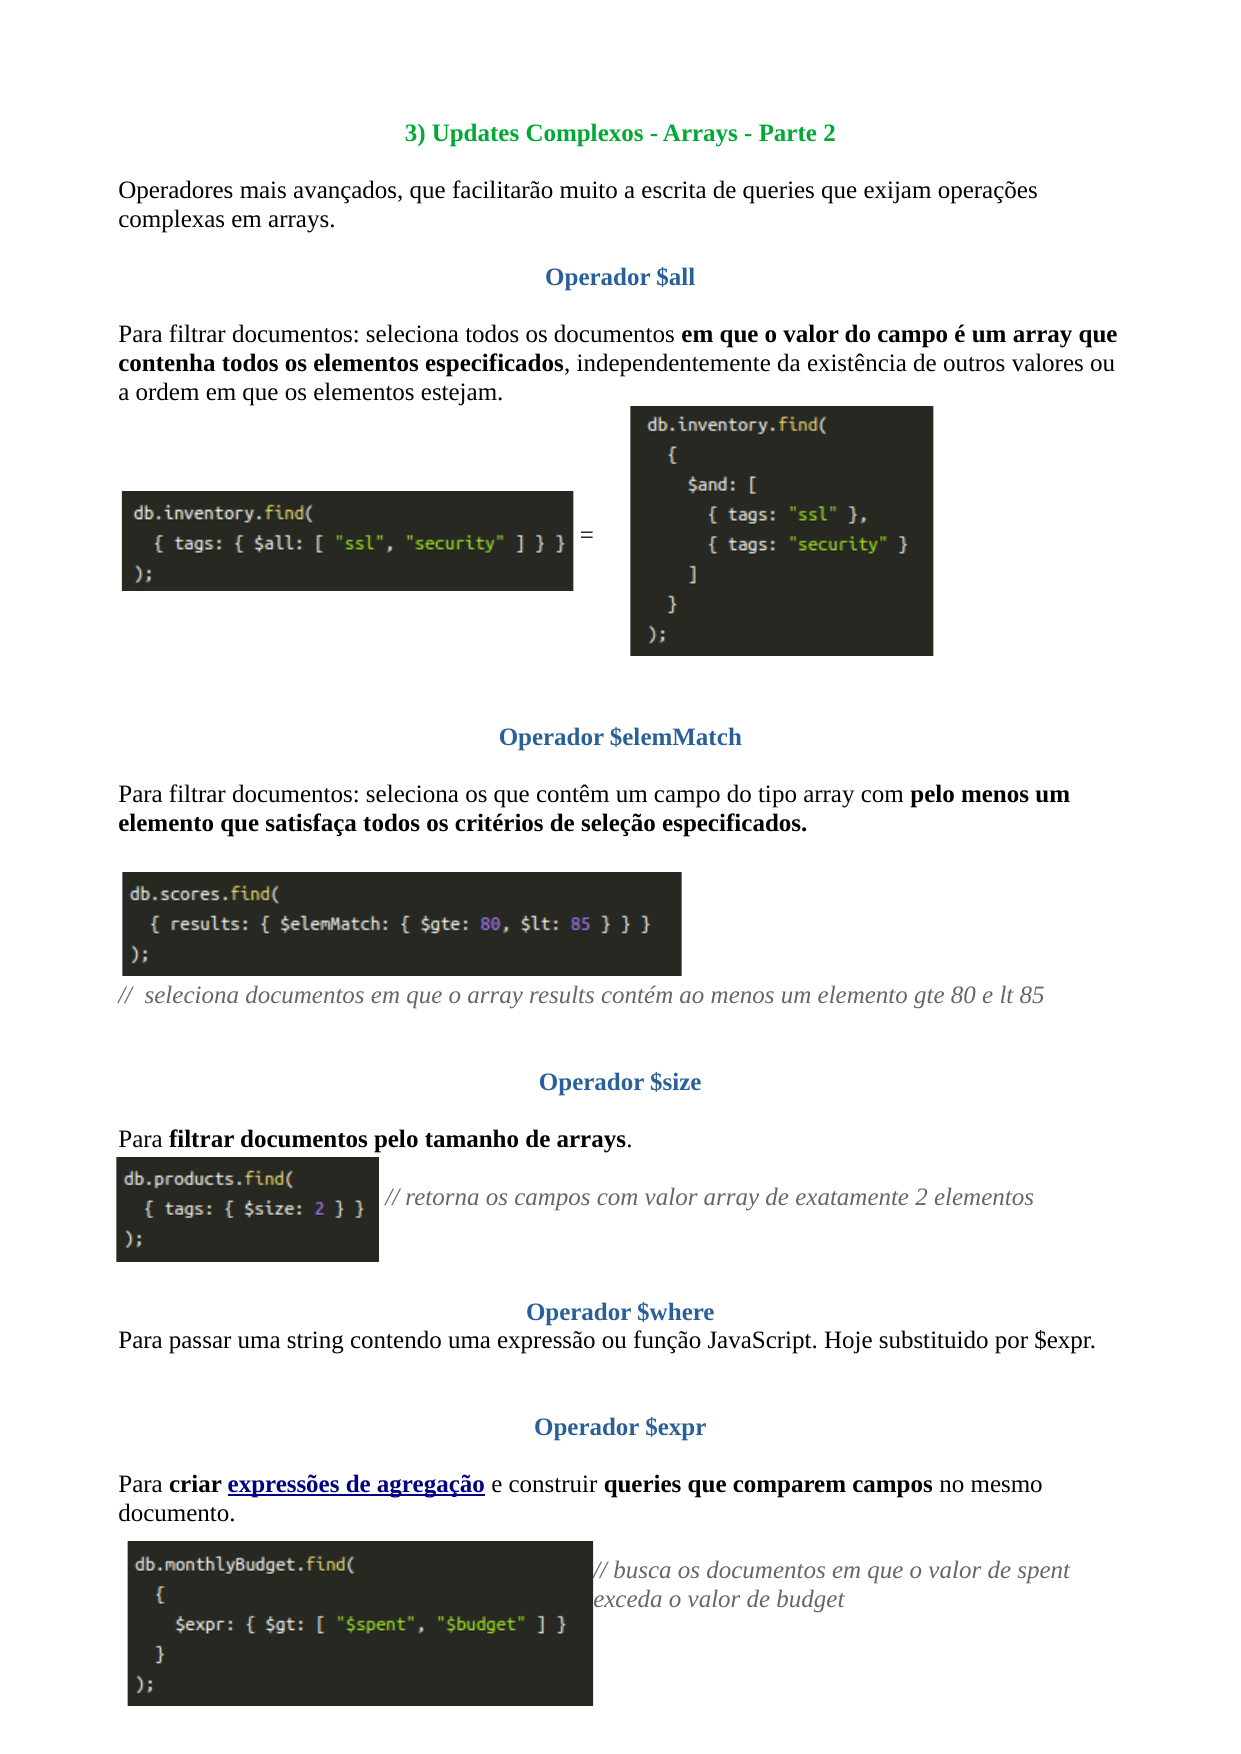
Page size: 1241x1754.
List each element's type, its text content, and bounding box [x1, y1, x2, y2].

text = [574, 521, 630, 549]
text [934, 521, 1122, 549]
text // seleciona documentos em que o array results contém ao menos um elemento gte 80 e lt 85 [118, 981, 1122, 1009]
picture [121, 491, 574, 591]
text 3) Updates Complexos - Arrays - Parte 2 [118, 118, 1122, 147]
text Para filtrar documentos pelo tamanho de arrays. [118, 1124, 1122, 1153]
text Para filtrar documentos: seleciona todos os documentos em que o valor do campo é um array que contenha todos os elementos especificados, independentemente da existência de outros valores ou a ordem em que os elementos estejam. [118, 319, 1122, 406]
text Operador $expr [118, 1412, 1122, 1441]
text Operador $where [118, 1297, 1122, 1326]
text Para filtrar documentos: seleciona os que contêm um campo do tipo array com pelo menos um elemento que satisfaça todos os critérios de seleção especificados. [118, 779, 1122, 837]
picture [122, 872, 682, 976]
text Para passar uma string contendo uma expressão ou função JavaScript. Hoje substituido por $expr. [118, 1326, 1122, 1354]
text Operador $size [118, 1067, 1122, 1096]
text // busca os documentos em que o valor de spent exceda o valor de budget [594, 1556, 1122, 1613]
picture [630, 406, 934, 656]
text Para criar expressões de agregação e construir queries que comparem campos no mesmo documento. [118, 1469, 1122, 1527]
text Operador $all [118, 262, 1122, 291]
picture [127, 1541, 594, 1706]
text Operador $elemMatch [118, 722, 1122, 751]
text Operadores mais avançados, que facilitarão muito a escrita de queries que exijam operações complexas em arrays. [118, 176, 1122, 233]
text // retorna os campos com valor array de exatamente 2 elementos [379, 1182, 1122, 1211]
picture [116, 1157, 379, 1262]
